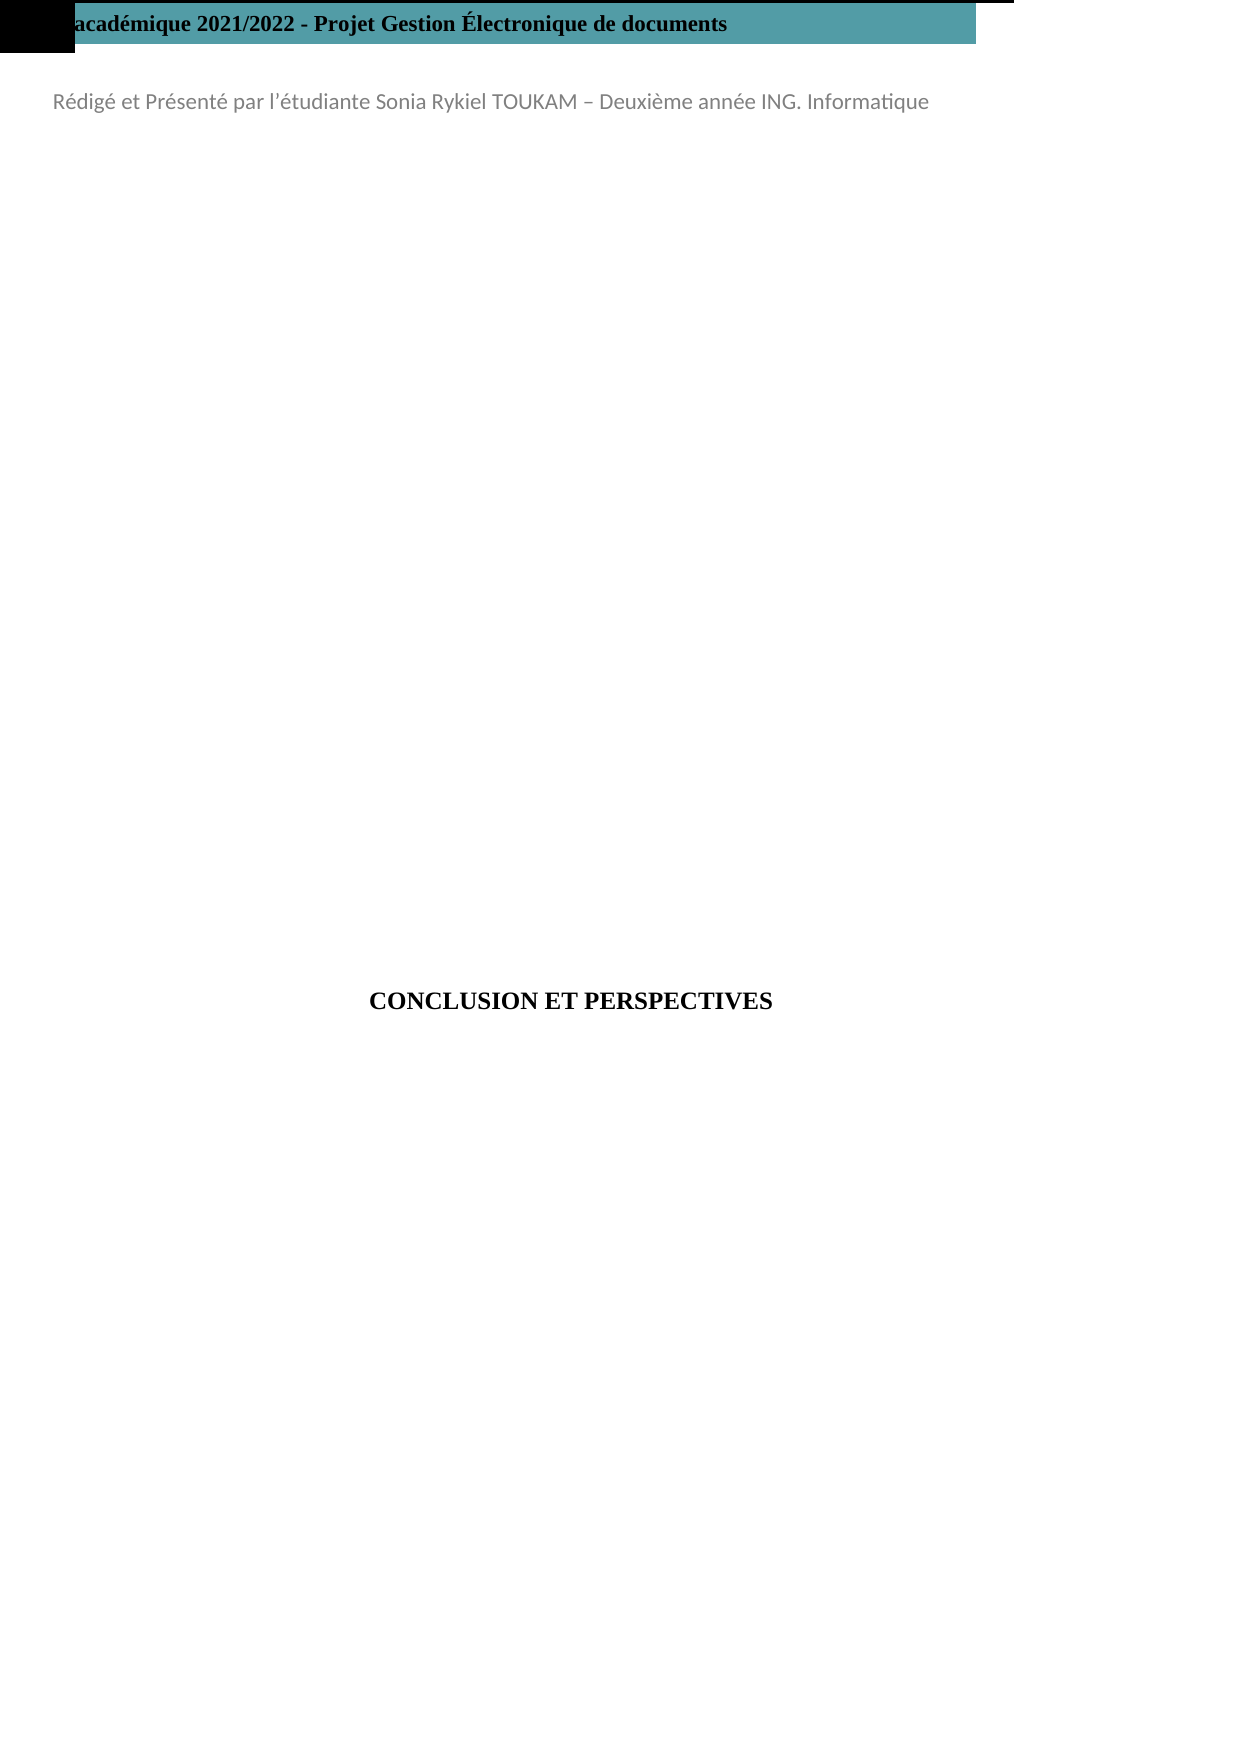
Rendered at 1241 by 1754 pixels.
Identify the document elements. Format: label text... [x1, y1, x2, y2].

text CONCLUSION ET PERSPECTIVES [148, 986, 1093, 1014]
